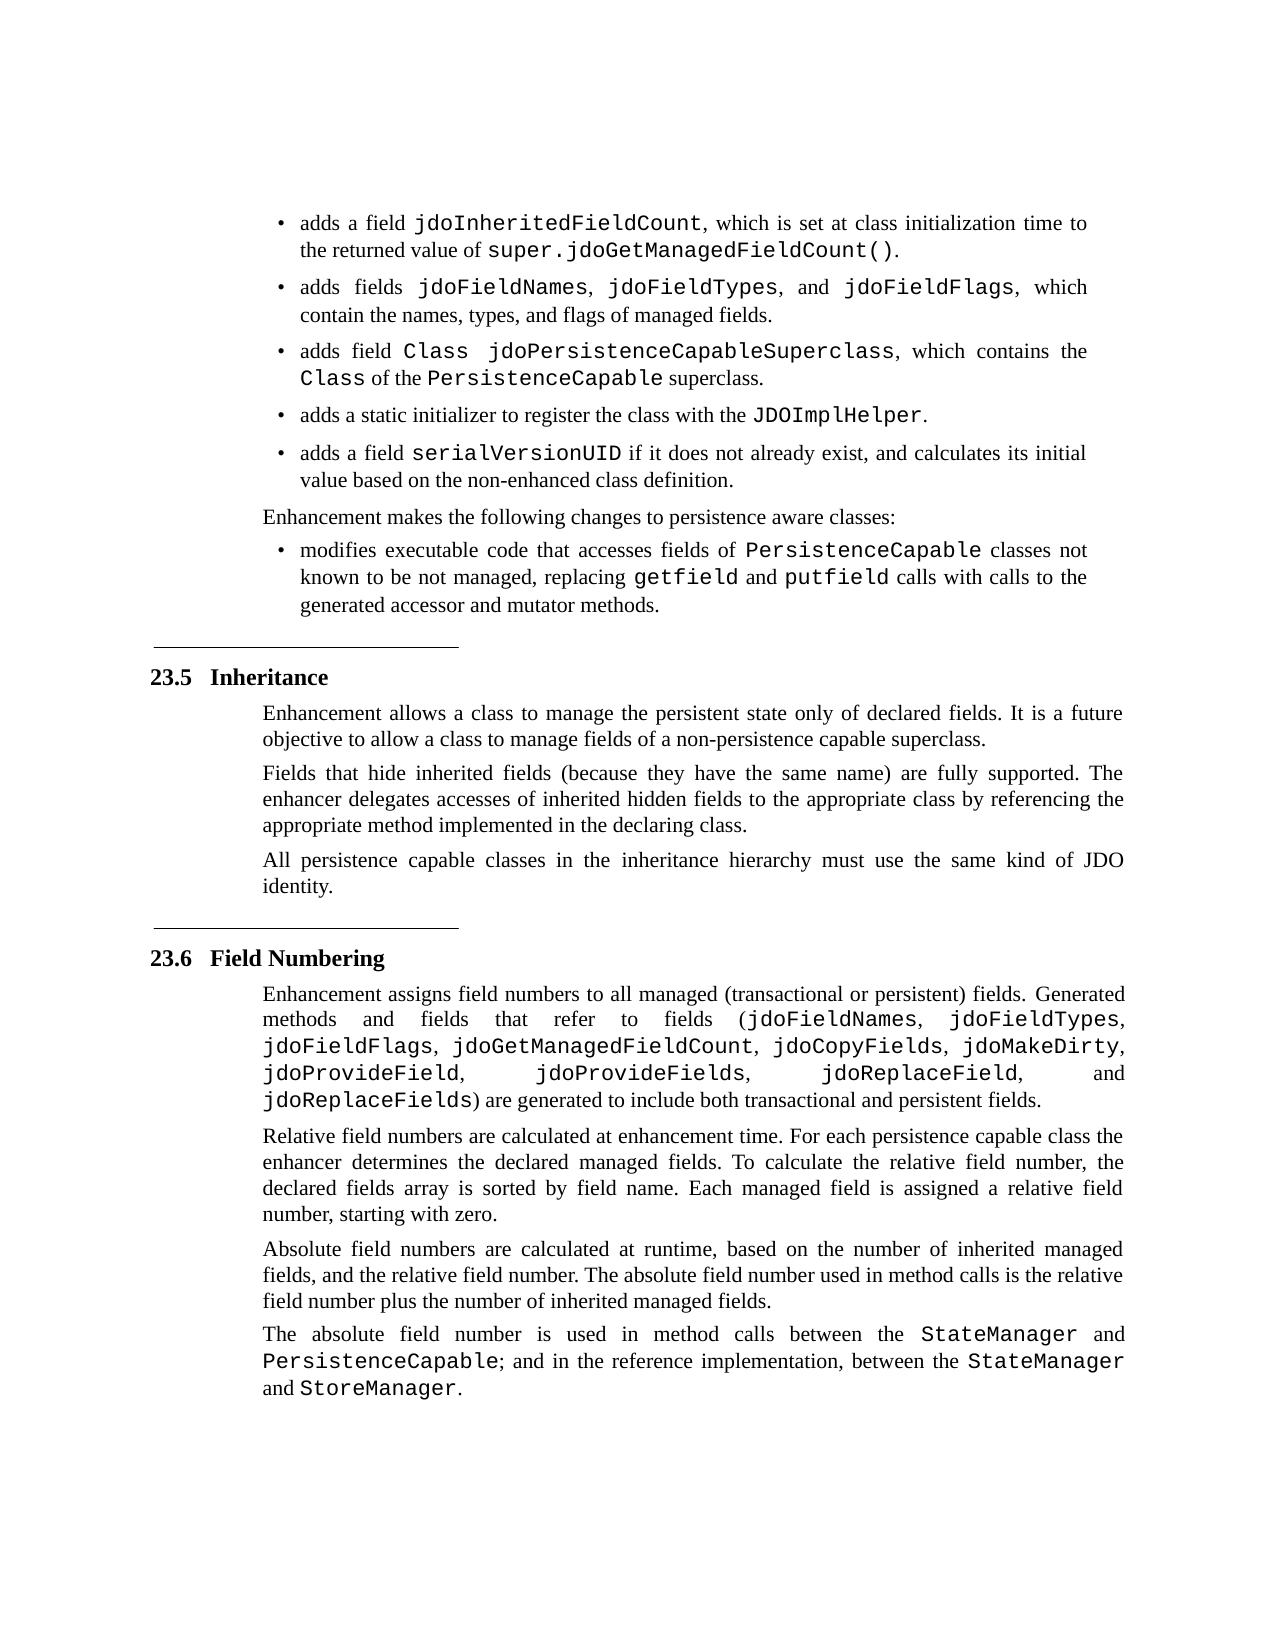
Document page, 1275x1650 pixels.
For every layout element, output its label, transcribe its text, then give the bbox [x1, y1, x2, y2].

text Enhancement assigns field numbers to all managed (transactional or persistent) fields. Generated methods and fields that refer to fields (jdoFieldNames, jdoFieldTypes, jdoFieldFlags, jdoGetManagedFieldCount, jdoCopyFields, jdoMakeDirty, jdoProvideField, jdoProvideFields, jdoReplaceField, and jdoReplaceFields) are generated to include both transactional and persistent fields. [262, 980, 1125, 1114]
text Fields that hide inherited fields (because they have the same name) are fully supported. The enhancer delegates accesses of inherited hidden fields to the appropriate class by referencing the appropriate method implemented in the declaring class. [262, 759, 1125, 838]
subtitle Field Numbering [150, 944, 1125, 972]
text Enhancement makes the following changes to persistence aware classes: [262, 503, 1125, 529]
subtitle Inheritance [150, 663, 1125, 691]
text • A20.3-17 [adds field Class jdoPersistenceCapableSuperclass, which contains the Class of the PersistenceCapable superclass.] [277, 338, 1087, 392]
text Absolute field numbers are calculated at runtime, based on the number of inherited managed fields, and the relative field number. The absolute field number used in method calls is the relative field number plus the number of inherited managed fields. [262, 1235, 1125, 1313]
text A20.4-1 [All persistence capable classes in the inheritance hierarchy must use the same kind of JDO identity.] [262, 846, 1125, 898]
text • A20.3-14, A20.3-15, A20.3-16 [adds fields jdoFieldNames, jdoFieldTypes, and jdoFieldFlags, which contain the names, types, and flags of managed fields.] [277, 274, 1087, 327]
text • A20.3-24 [modifies executable code that accesses fields of PersistenceCapable classes not known to be not managed, replacing getfield and putfield calls with calls to the generated accessor and mutator methods.] [277, 537, 1087, 617]
text • A20.3-18 [adds a static initializer to register the class with the JDOImplHelper.] [277, 402, 1087, 429]
text • A20.3-13 [adds a field jdoInheritedFieldCount, which is set at class initialization time to the returned value of super.jdoGetManagedFieldCount().] [277, 210, 1087, 264]
text • A20.3-20 [adds a field serialVersionUID if it does not already exist, and calculates its initial value based on the non-enhanced class definition.] [277, 439, 1087, 493]
text The absolute field number is used in method calls between the StateManager and PersistenceCapable; and in the reference implementation, between the StateManager and StoreManager. [262, 1321, 1125, 1402]
text Enhancement allows a class to manage the persistent state only of declared fields. It is a future objective to allow a class to manage fields of a non-persistence capable superclass. [262, 699, 1125, 751]
text Relative field numbers are calculated at enhancement time. For each persistence capable class the enhancer determines the declared managed fields. To calculate the relative field number, the declared fields array is sorted by field name. Each managed field is assigned a relative field number, starting with zero. [262, 1122, 1125, 1226]
